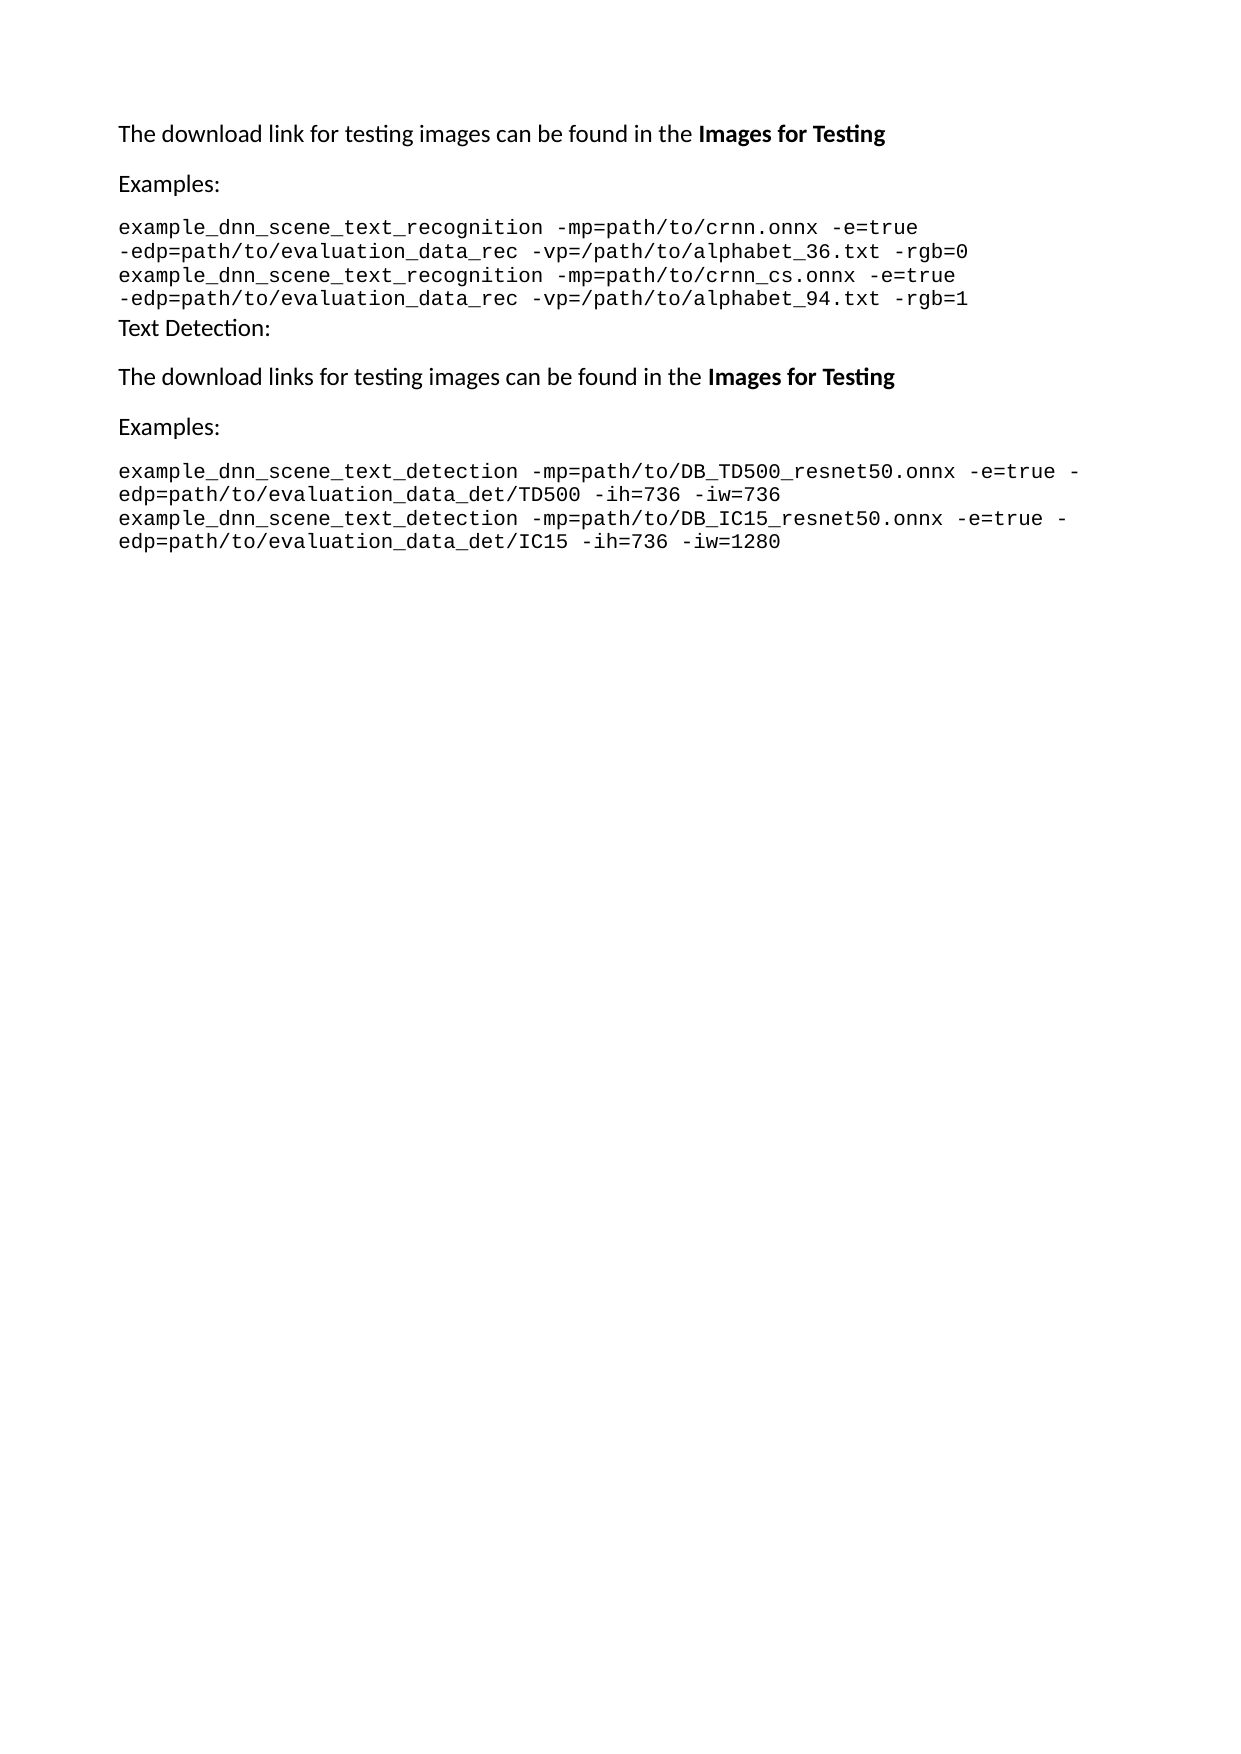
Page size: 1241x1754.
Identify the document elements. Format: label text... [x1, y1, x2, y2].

text The download links for testing images can be found in the Images for Testing [118, 361, 1122, 392]
text example_dnn_scene_text_detection -mp=path/to/DB_IC15_resnet50.onnx -e=true -edp=path/to/evaluation_data_det/IC15 -ih=736 -iw=1280 [118, 508, 1122, 555]
text Examples: [118, 168, 1122, 198]
text example_dnn_scene_text_detection -mp=path/to/DB_TD500_resnet50.onnx -e=true -edp=path/to/evaluation_data_det/TD500 -ih=736 -iw=736 [118, 461, 1122, 508]
text example_dnn_scene_text_recognition -mp=path/to/crnn_cs.onnx -e=true -edp=path/to/evaluation_data_rec -vp=/path/to/alphabet_94.txt -rgb=1 [118, 264, 1122, 312]
text Text Detection: [118, 312, 1122, 342]
text The download link for testing images can be found in the Images for Testing [118, 118, 1122, 149]
text Examples: [118, 411, 1122, 442]
text example_dnn_scene_text_recognition -mp=path/to/crnn.onnx -e=true -edp=path/to/evaluation_data_rec -vp=/path/to/alphabet_36.txt -rgb=0 [118, 217, 1122, 264]
